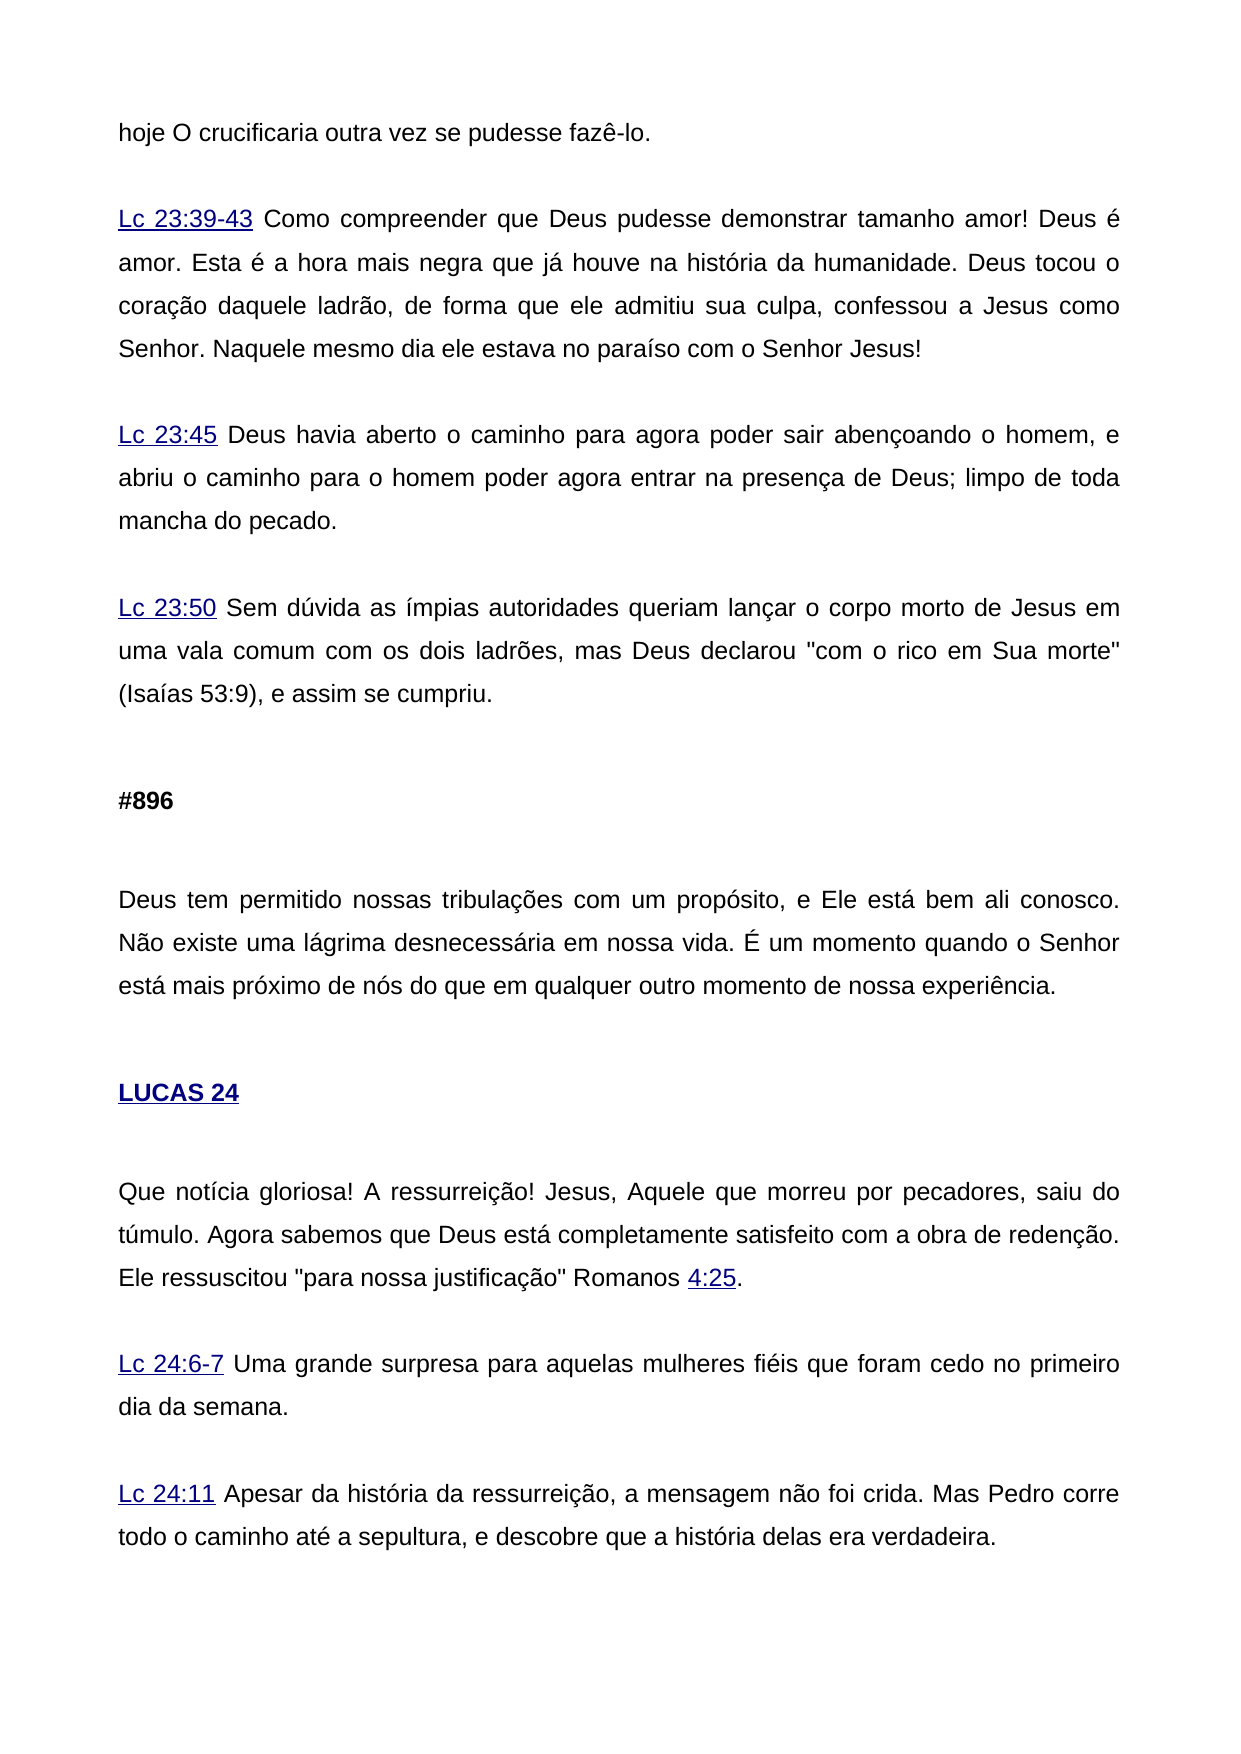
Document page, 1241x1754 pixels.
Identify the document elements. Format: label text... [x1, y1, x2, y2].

text Lc 23:45 Deus havia aberto o caminho para agora poder sair abençoando o homem, e abriu o caminho para o homem poder agora entrar na presença de Deus; limpo de toda mancha do pecado. [118, 420, 1122, 535]
text hoje O crucificaria outra vez se pudesse fazê-lo. [118, 118, 1122, 147]
subtitle #896 [118, 786, 1122, 814]
text Lc 23:39-43 Como compreender que Deus pudesse demonstrar tamanho amor! Deus é amor. Esta é a hora mais negra que já houve na história da humanidade. Deus tocou o coração daquele ladrão, de forma que ele admitiu sua culpa, confessou a Jesus como Senhor. Naquele mesmo dia ele estava no paraíso com o Senhor Jesus! [118, 204, 1122, 362]
text Deus tem permitido nossas tribulações com um propósito, e Ele está bem ali conosco. Não existe uma lágrima desnecessária em nossa vida. É um momento quando o Senhor está mais próximo de nós do que em qualquer outro momento de nossa experiência. [118, 884, 1122, 999]
subtitle LUCAS 24 [118, 1078, 1122, 1107]
text Que notícia gloriosa! A ressurreição! Jesus, Aquele que morreu por pecadores, saiu do túmulo. Agora sabemos que Deus está completamente satisfeito com a obra de redenção. Ele ressuscitou "para nossa justificação" Romanos 4:25. [118, 1177, 1122, 1292]
text Lc 24:11 Apesar da história da ressurreição, a mensagem não foi crida. Mas Pedro corre todo o caminho até a sepultura, e descobre que a história delas era verdadeira. [118, 1478, 1122, 1550]
text Lc 23:50 Sem dúvida as ímpias autoridades queriam lançar o corpo morto de Jesus em uma vala comum com os dois ladrões, mas Deus declarou "com o rico em Sua morte" (Isaías 53:9), e assim se cumpriu. [118, 592, 1122, 707]
text Lc 24:6-7 Uma grande surpresa para aquelas mulheres fiéis que foram cedo no primeiro dia da semana. [118, 1349, 1122, 1421]
